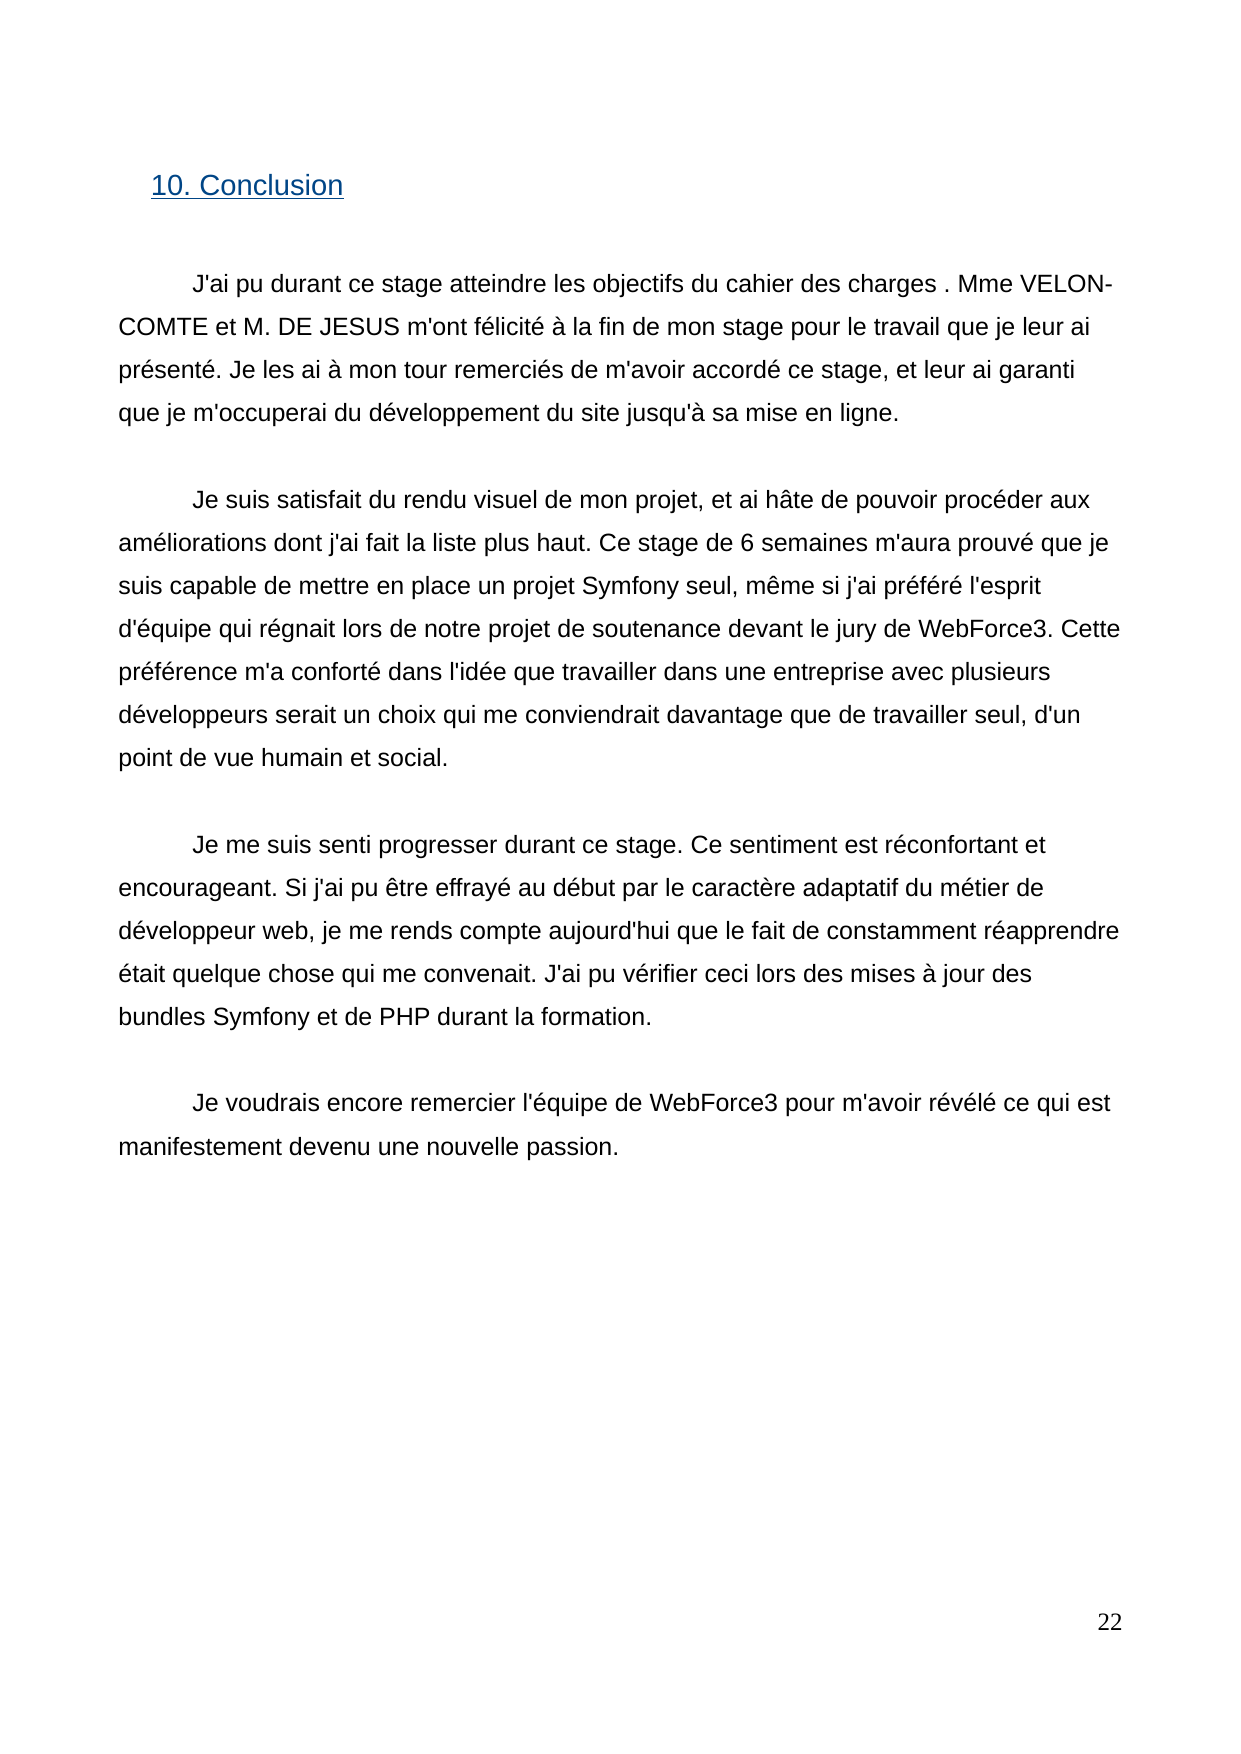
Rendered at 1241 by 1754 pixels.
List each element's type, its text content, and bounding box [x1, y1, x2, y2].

text Je voudrais encore remercier l'équipe de WebForce3 pour m'avoir révélé ce qui est manifestement devenu une nouvelle passion. [118, 1088, 1122, 1160]
text J'ai pu durant ce stage atteindre les objectifs du cahier des charges . Mme VELON-COMTE et M. DE JESUS m'ont félicité à la fin de mon stage pour le travail que je leur ai présenté. Je les ai à mon tour remerciés de m'avoir accordé ce stage, et leur ai garanti que je m'occuperai du développement du site jusqu'à sa mise en ligne. [118, 269, 1122, 427]
text Je suis satisfait du rendu visuel de mon projet, et ai hâte de pouvoir procéder aux améliorations dont j'ai fait la liste plus haut. Ce stage de 6 semaines m'aura prouvé que je suis capable de mettre en place un projet Symfony seul, même si j'ai préféré l'esprit d'équipe qui régnait lors de notre projet de soutenance devant le jury de WebForce3. Cette préférence m'a conforté dans l'idée que travailler dans une entreprise avec plusieurs développeurs serait un choix qui me conviendrait davantage que de travailler seul, d'un point de vue humain et social. [118, 485, 1122, 772]
text Je me suis senti progresser durant ce stage. Ce sentiment est réconfortant et encourageant. Si j'ai pu être effrayé au début par le caractère adaptatif du métier de développeur web, je me rends compte aujourd'hui que le fait de constamment réapprendre était quelque chose qui me convenait. J'ai pu vérifier ceci lors des mises à jour des bundles Symfony et de PHP durant la formation. [118, 830, 1122, 1031]
text 10. Conclusion [118, 168, 1122, 202]
